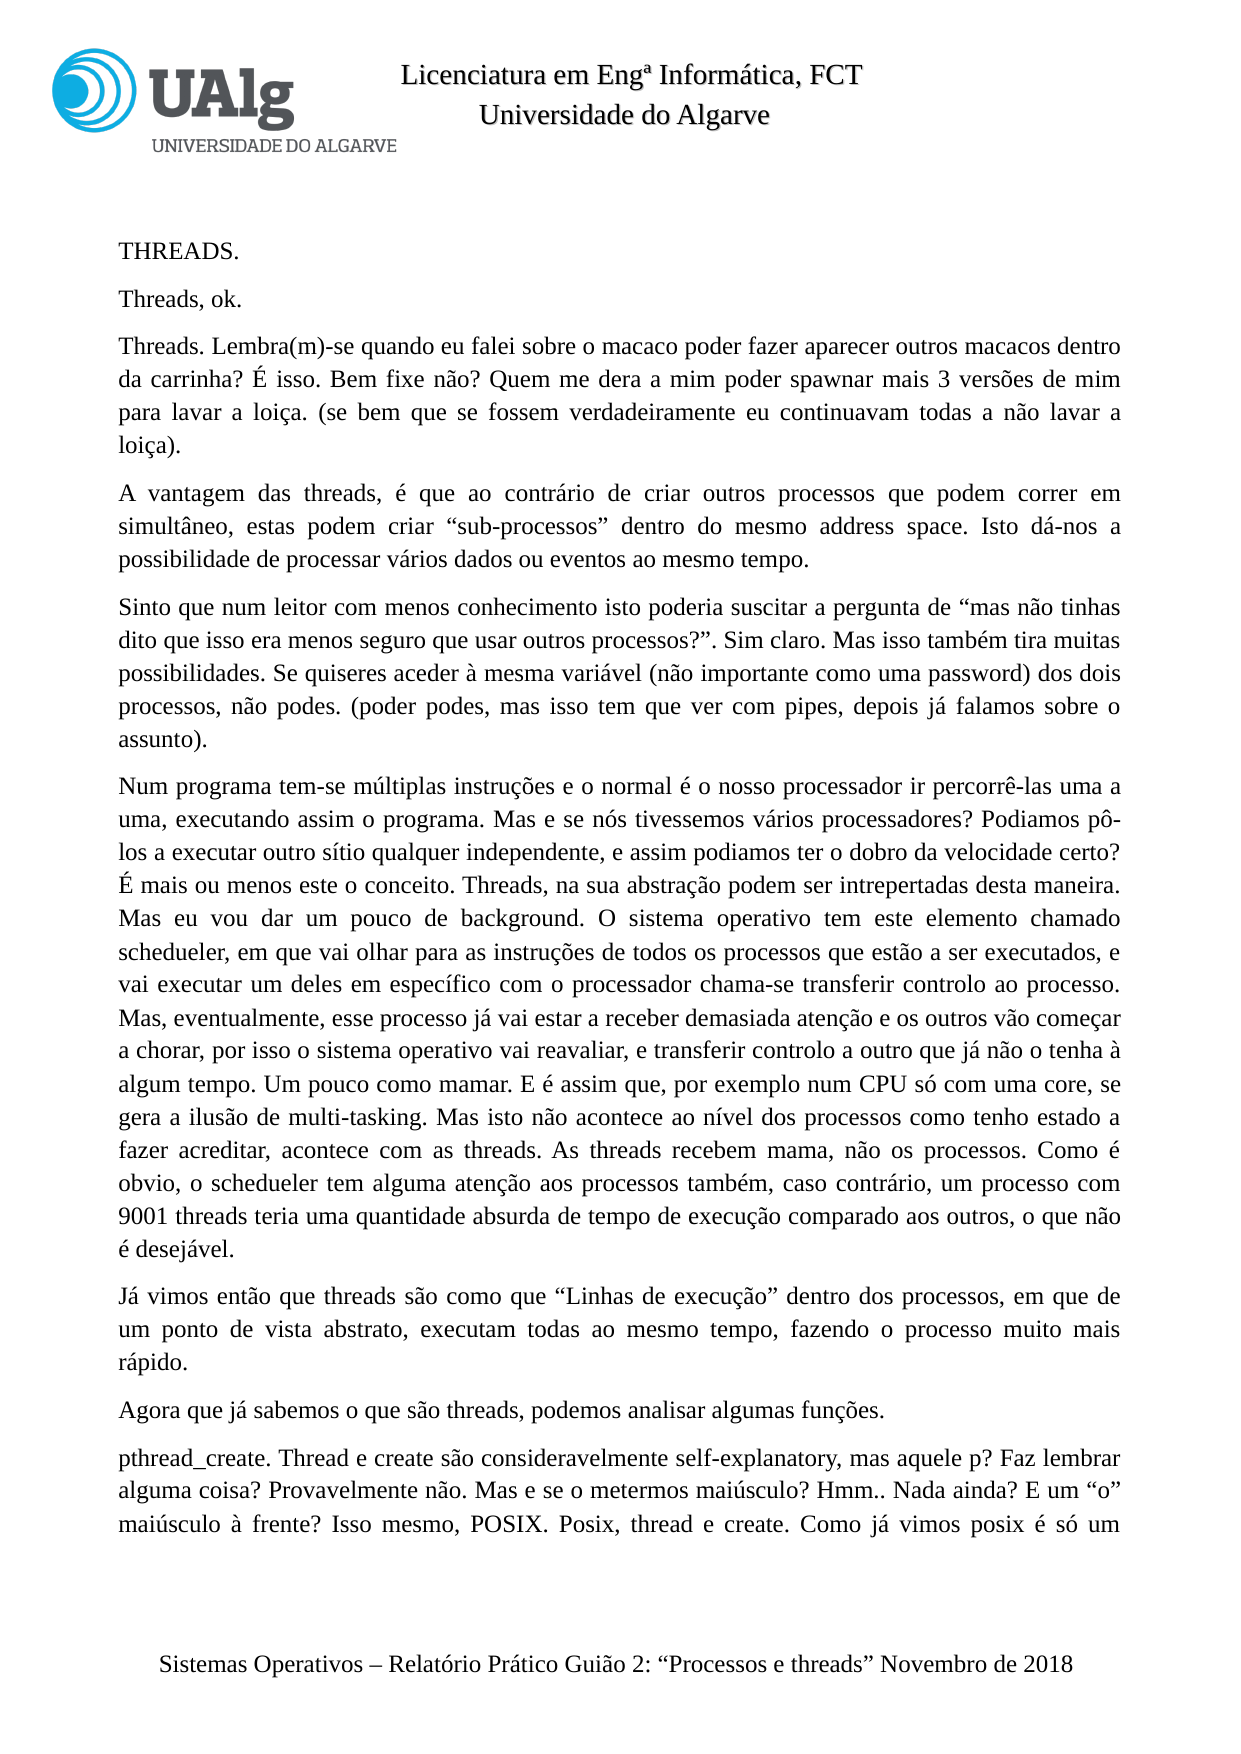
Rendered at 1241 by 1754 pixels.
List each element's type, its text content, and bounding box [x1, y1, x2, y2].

text Sinto que num leitor com menos conhecimento isto poderia suscitar a pergunta de “mas não tinhas dito que isso era menos seguro que usar outros processos?”. Sim claro. Mas isso também tira muitas possibilidades. Se quiseres aceder à mesma variável (não importante como uma password) dos dois processos, não podes. (poder podes, mas isso tem que ver com pipes, depois já falamos sobre o assunto). [118, 592, 1122, 753]
text Threads, ok. [118, 284, 1122, 313]
text Já vimos então que threads são como que “Linhas de execução” dentro dos processos, em que de um ponto de vista abstrato, executam todas ao mesmo tempo, fazendo o processo muito mais rápido. [118, 1281, 1122, 1376]
picture [40, 36, 397, 153]
text Num programa tem-se múltiplas instruções e o normal é o nosso processador ir percorrê-las uma a uma, executando assim o programa. Mas e se nós tivessemos vários processadores? Podiamos pô-los a executar outro sítio qualquer independente, e assim podiamos ter o dobro da velocidade certo? É mais ou menos este o conceito. Threads, na sua abstração podem ser intrepertadas desta maneira. Mas eu vou dar um pouco de background. O sistema operativo tem este elemento chamado schedueler, em que vai olhar para as instruções de todos os processos que estão a ser executados, e vai executar um deles em específico com o processador chama-se transferir controlo ao processo. Mas, eventualmente, esse processo já vai estar a receber demasiada atenção e os outros vão começar a chorar, por isso o sistema operativo vai reavaliar, e transferir controlo a outro que já não o tenha à algum tempo. Um pouco como mamar. E é assim que, por exemplo num CPU só com uma core, se gera a ilusão de multi-tasking. Mas isto não acontece ao nível dos processos como tenho estado a fazer acreditar, acontece com as threads. As threads recebem mama, não os processos. Como é obvio, o schedueler tem alguma atenção aos processos também, caso contrário, um processo com 9001 threads teria uma quantidade absurda de tempo de execução comparado aos outros, o que não é desejável. [118, 771, 1122, 1262]
text Threads. Lembra(m)-se quando eu falei sobre o macaco poder fazer aparecer outros macacos dentro da carrinha? É isso. Bem fixe não? Quem me dera a mim poder spawnar mais 3 versões de mim para lavar a loiça. (se bem que se fossem verdadeiramente eu continuavam todas a não lavar a loiça). [118, 331, 1122, 459]
text pthread_create. Thread e create são consideravelmente self-explanatory, mas aquele p? Faz lembrar alguma coisa? Provavelmente não. Mas e se o metermos maiúsculo? Hmm.. Nada ainda? E um “o” maiúsculo à frente? Isso mesmo, POSIX. Posix, thread e create. Como já vimos posix é só um [118, 1443, 1122, 1537]
text THREADS. [118, 236, 1122, 265]
text Agora que já sabemos o que são threads, podemos analisar algumas funções. [118, 1395, 1122, 1424]
text A vantagem das threads, é que ao contrário de criar outros processos que podem correr em simultâneo, estas podem criar “sub-processos” dentro do mesmo address space. Isto dá-nos a possibilidade de processar vários dados ou eventos ao mesmo tempo. [118, 478, 1122, 573]
